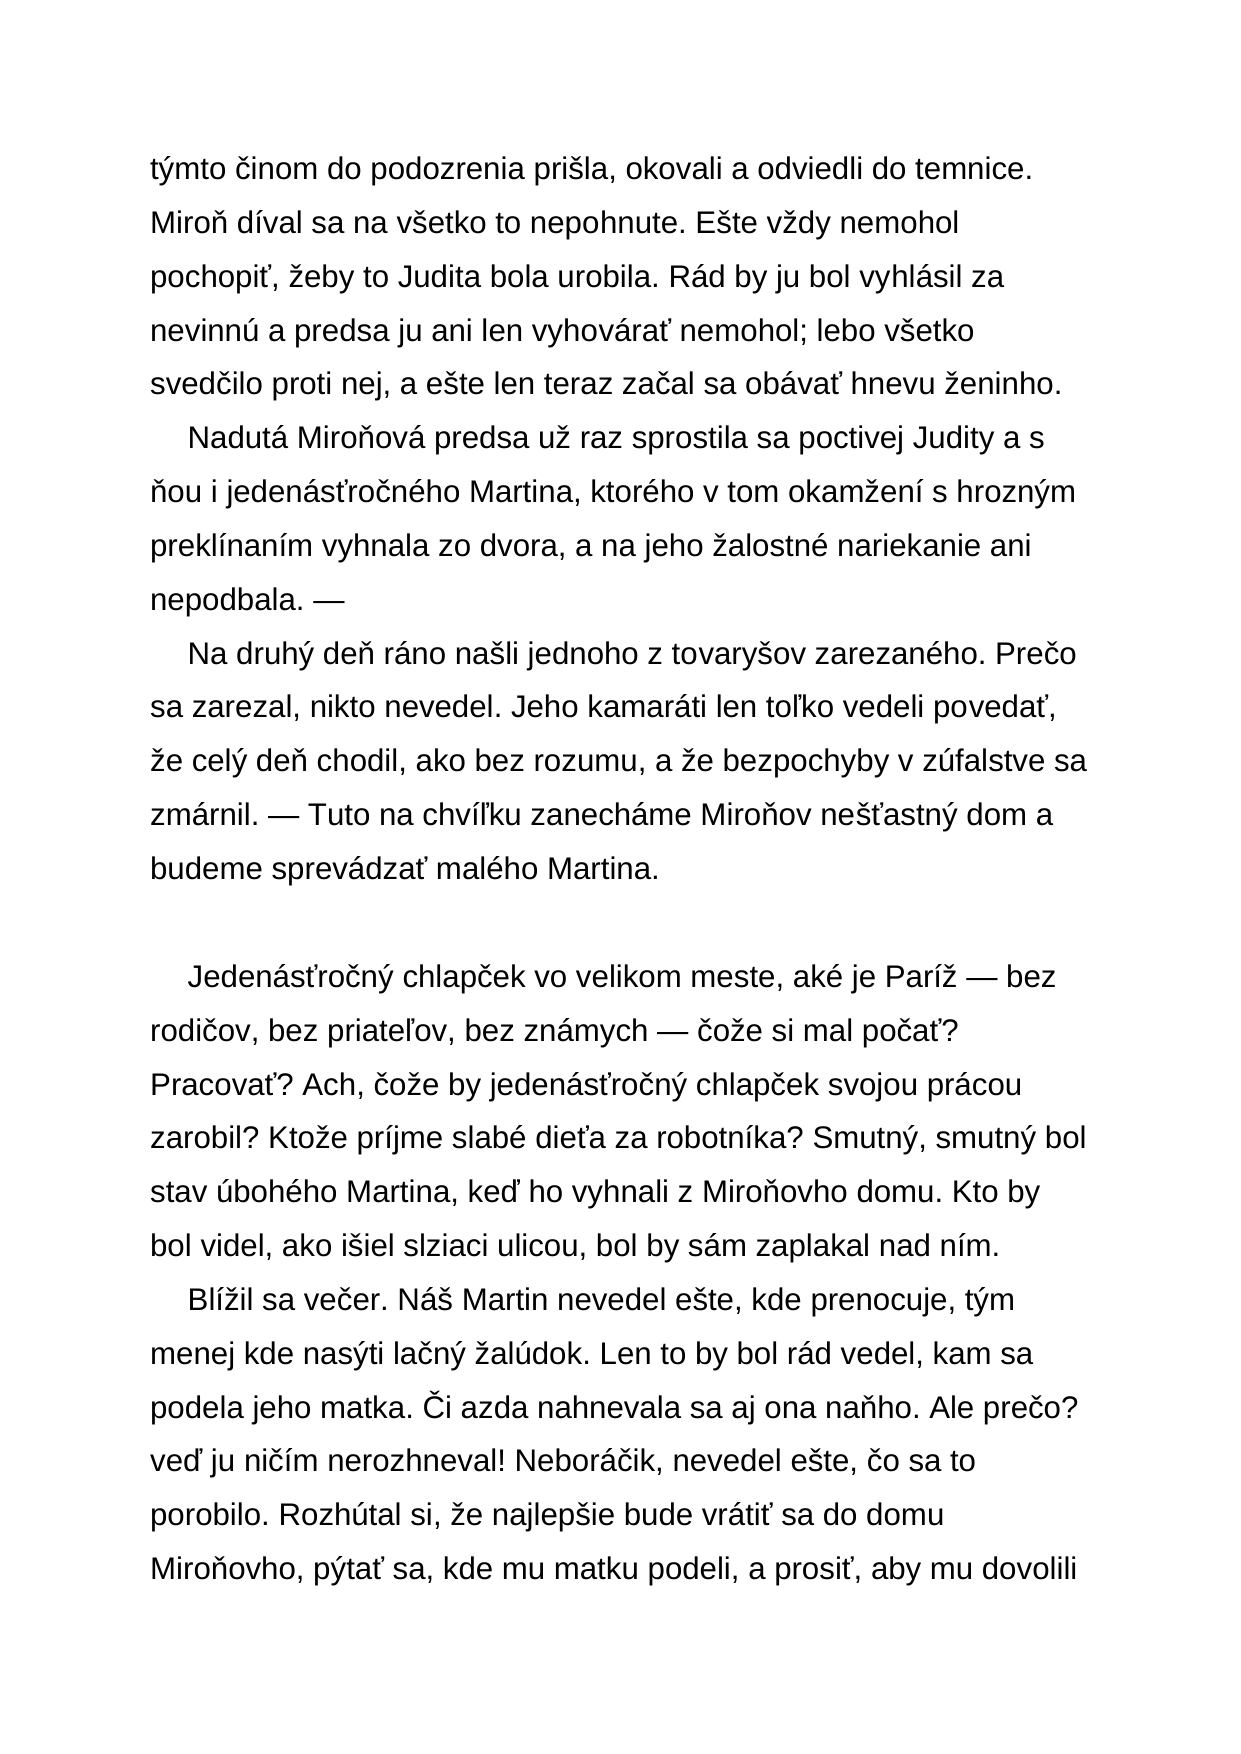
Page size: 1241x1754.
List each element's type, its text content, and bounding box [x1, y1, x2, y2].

text Na druhý deň ráno našli jednoho z to­varyšov zarezaného. Prečo sa zarezal, nikto nevedel. Jeho kamaráti len toľko vedeli po­vedať, že celý deň chodil, ako bez rozumu, a že bezpochyby v zúfalstve sa zmárnil. — Tuto na chvíľku zanecháme Miroňov ne­šťastný dom a budeme sprevádzať malého Martina. [150, 635, 1091, 886]
text Nadutá Miroňová predsa už raz sprostila sa poctivej Judity a s ňou i jedenásťročného Martina, ktorého v tom okamžení s hrozným preklínaním vyhnala zo dvora, a na jeho žalostné nariekanie ani nepodbala. — [150, 419, 1091, 617]
text Jedenásťročný chlapček vo velikom meste, aké je Paríž — bez rodičov, bez priateľov, bez známych — čože si mal počať? Pracovať? Ach, čože by jedenásťročný chlapček svojou prácou zarobil? Ktože príjme slabé dieťa za robotníka? Smutný, smutný bol stav úbohého Martina, keď ho vyhnali z Miroňovho domu. Kto by bol videl, ako išiel slziaci ulicou, bol by sám zaplakal nad ním. [150, 958, 1091, 1263]
text týmto činom do podozrenia prišla, okovali a odviedli do temnice. Miroň díval sa na všetko to nepo­hnute. Ešte vždy nemohol pochopiť, žeby to Judita bola urobila. Rád by ju bol vy­hlásil za nevinnú a predsa ju ani len vyho­várať nemohol; lebo všetko svedčilo proti nej, a ešte len teraz začal sa obávať hnevu ženinho. [150, 150, 1091, 401]
text Blížil sa večer. Náš Martin nevedel ešte, kde prenocuje, tým menej kde nasýti lačný žalúdok. Len to by bol rád vedel, kam sa podela jeho matka. Či azda nahnevala sa aj ona naňho. Ale prečo? veď ju ničím nerozhneval! Neboráčik, nevedel ešte, čo sa to porobilo. Rozhútal si, že najlepšie bude vrátiť sa do domu Miroňovho, pýtať sa, kde mu matku podeli, a prosiť, aby mu dovolili [150, 1281, 1091, 1586]
